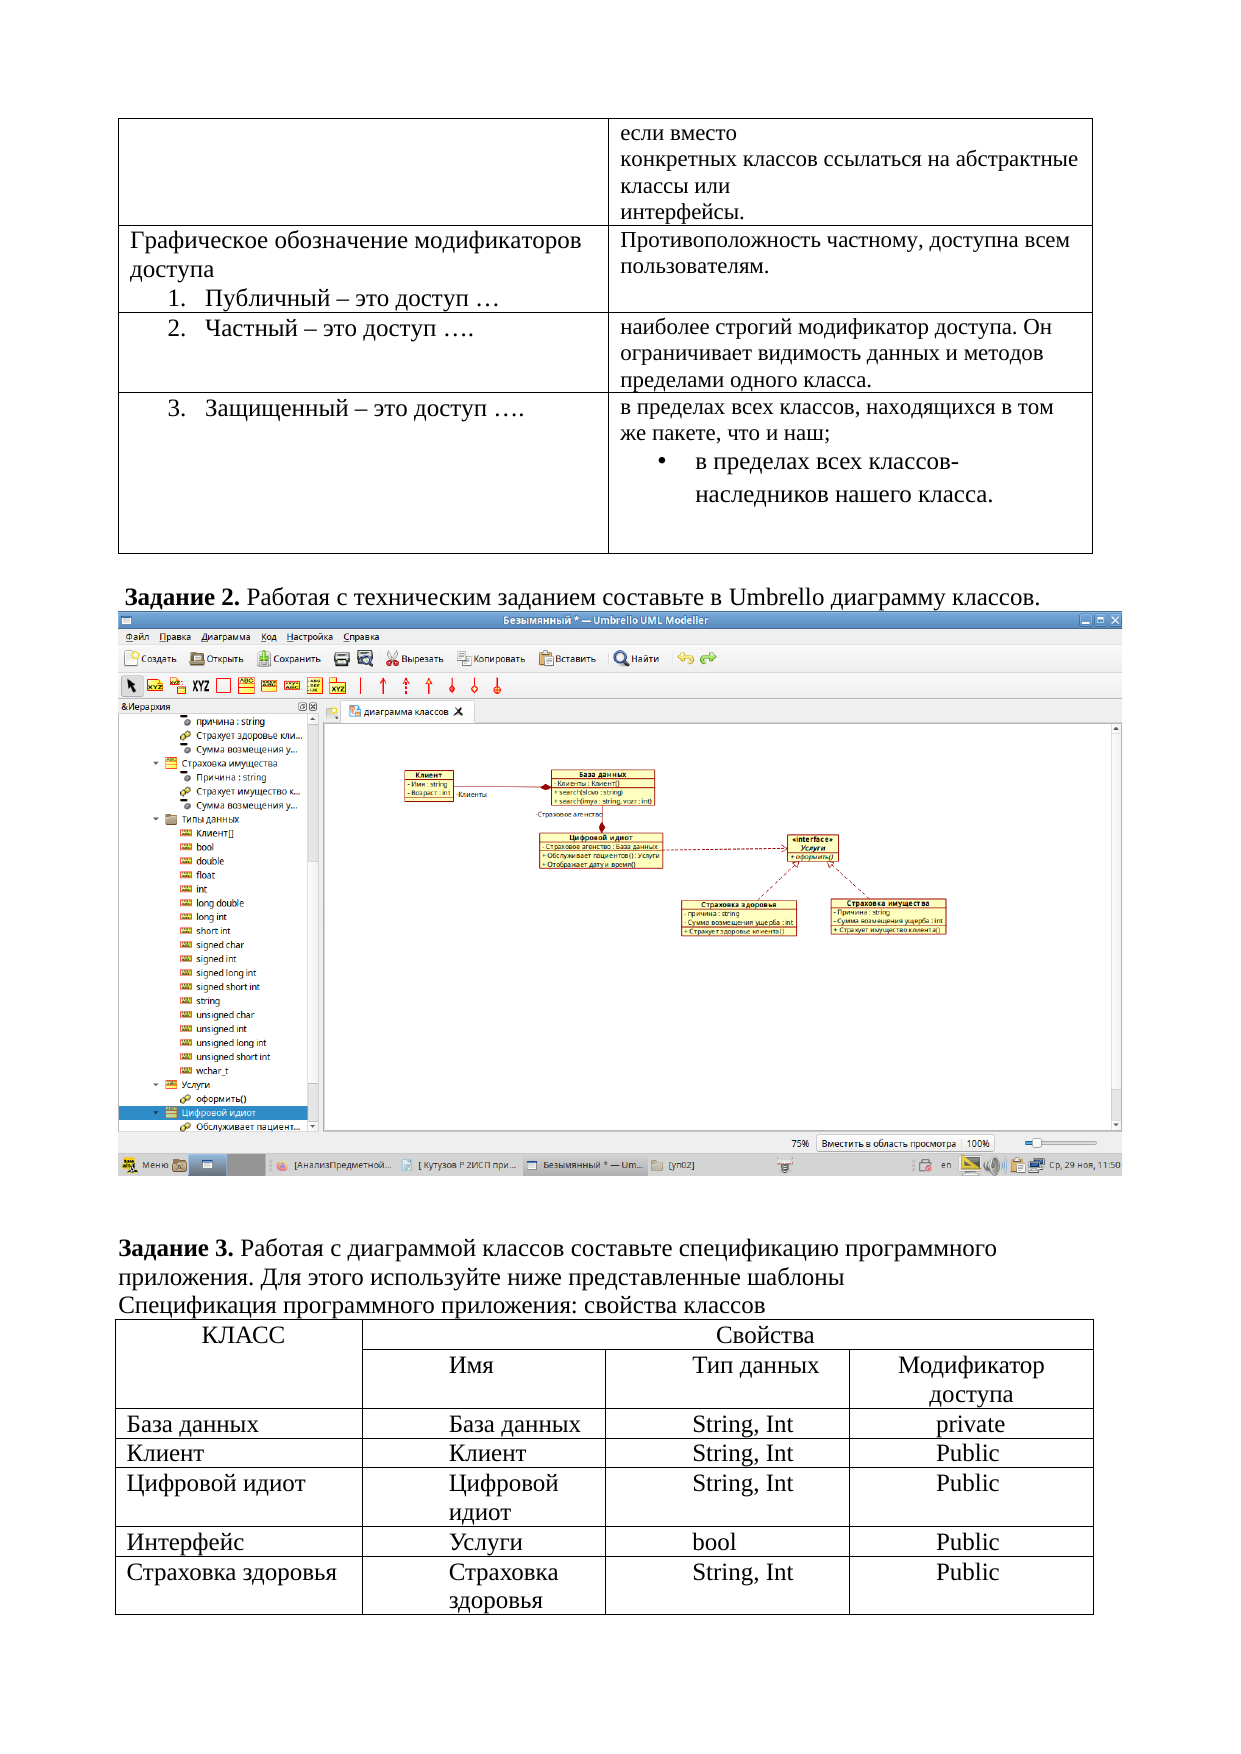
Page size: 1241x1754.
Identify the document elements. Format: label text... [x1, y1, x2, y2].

table_cell String, Int [606, 1409, 849, 1437]
text Спецификация программного приложения: свойства классов [118, 1291, 1122, 1319]
table_cell Клиент [116, 1439, 362, 1467]
table_cell String, Int [606, 1557, 849, 1614]
table_cell Тип данных [606, 1350, 849, 1408]
table_cell Public [850, 1439, 1093, 1467]
table_cell Public [850, 1468, 1093, 1526]
table_cell База данных [116, 1409, 362, 1437]
table_cell Защищенный – это доступ …. [119, 393, 608, 553]
table_cell Страховка здоровья [116, 1557, 362, 1614]
table_cell Public [850, 1557, 1093, 1614]
picture [118, 611, 1123, 1176]
table_cell Страховка здоровья [363, 1557, 605, 1614]
text Задание 3. Работая с диаграммой классов составьте спецификацию программного приложения. Для этого используйте ниже представленные шаблоны [118, 1233, 1122, 1291]
table_cell наиболее строгий модификатор доступа. Он ограничивает видимость данных и методов пределами одного класса. [609, 313, 1092, 392]
table_cell Частный – это доступ …. [119, 313, 608, 392]
table_cell в пределах всех классов, находящихся в том же пакете, что и наш; в пределах всех классов-наследников нашего класса. [609, 393, 1092, 553]
table_cell Услуги [363, 1527, 605, 1556]
table_cell String, Int [606, 1468, 849, 1526]
table_cell Имя [363, 1350, 605, 1408]
table_cell Графическое обозначение модификаторов доступа Публичный – это доступ … [119, 226, 608, 312]
table_cell Модификатор доступа [850, 1350, 1093, 1408]
table_cell private [850, 1409, 1093, 1437]
table_cell Интерфейс [116, 1527, 362, 1556]
table_cell [119, 119, 608, 224]
table_cell Цифровой идиот [363, 1468, 605, 1526]
table_cell Public [850, 1527, 1093, 1556]
table_cell если вместо конкретных классов ссылаться на абстрактные классы или интерфейсы. [609, 119, 1092, 224]
table_cell String, Int [606, 1439, 849, 1467]
table_cell Цифровой идиот [116, 1468, 362, 1526]
table_cell Клиент [363, 1439, 605, 1467]
table_cell bool [606, 1527, 849, 1556]
text Задание 2. Работая с техническим заданием составьте в Umbrello диаграмму классов. [118, 582, 1122, 611]
table_cell База данных [363, 1409, 605, 1437]
table_cell Противоположность частному, доступна всем пользователям. [609, 226, 1092, 312]
table_header КЛАСС [116, 1320, 362, 1408]
table_header Свойства [363, 1320, 1093, 1349]
